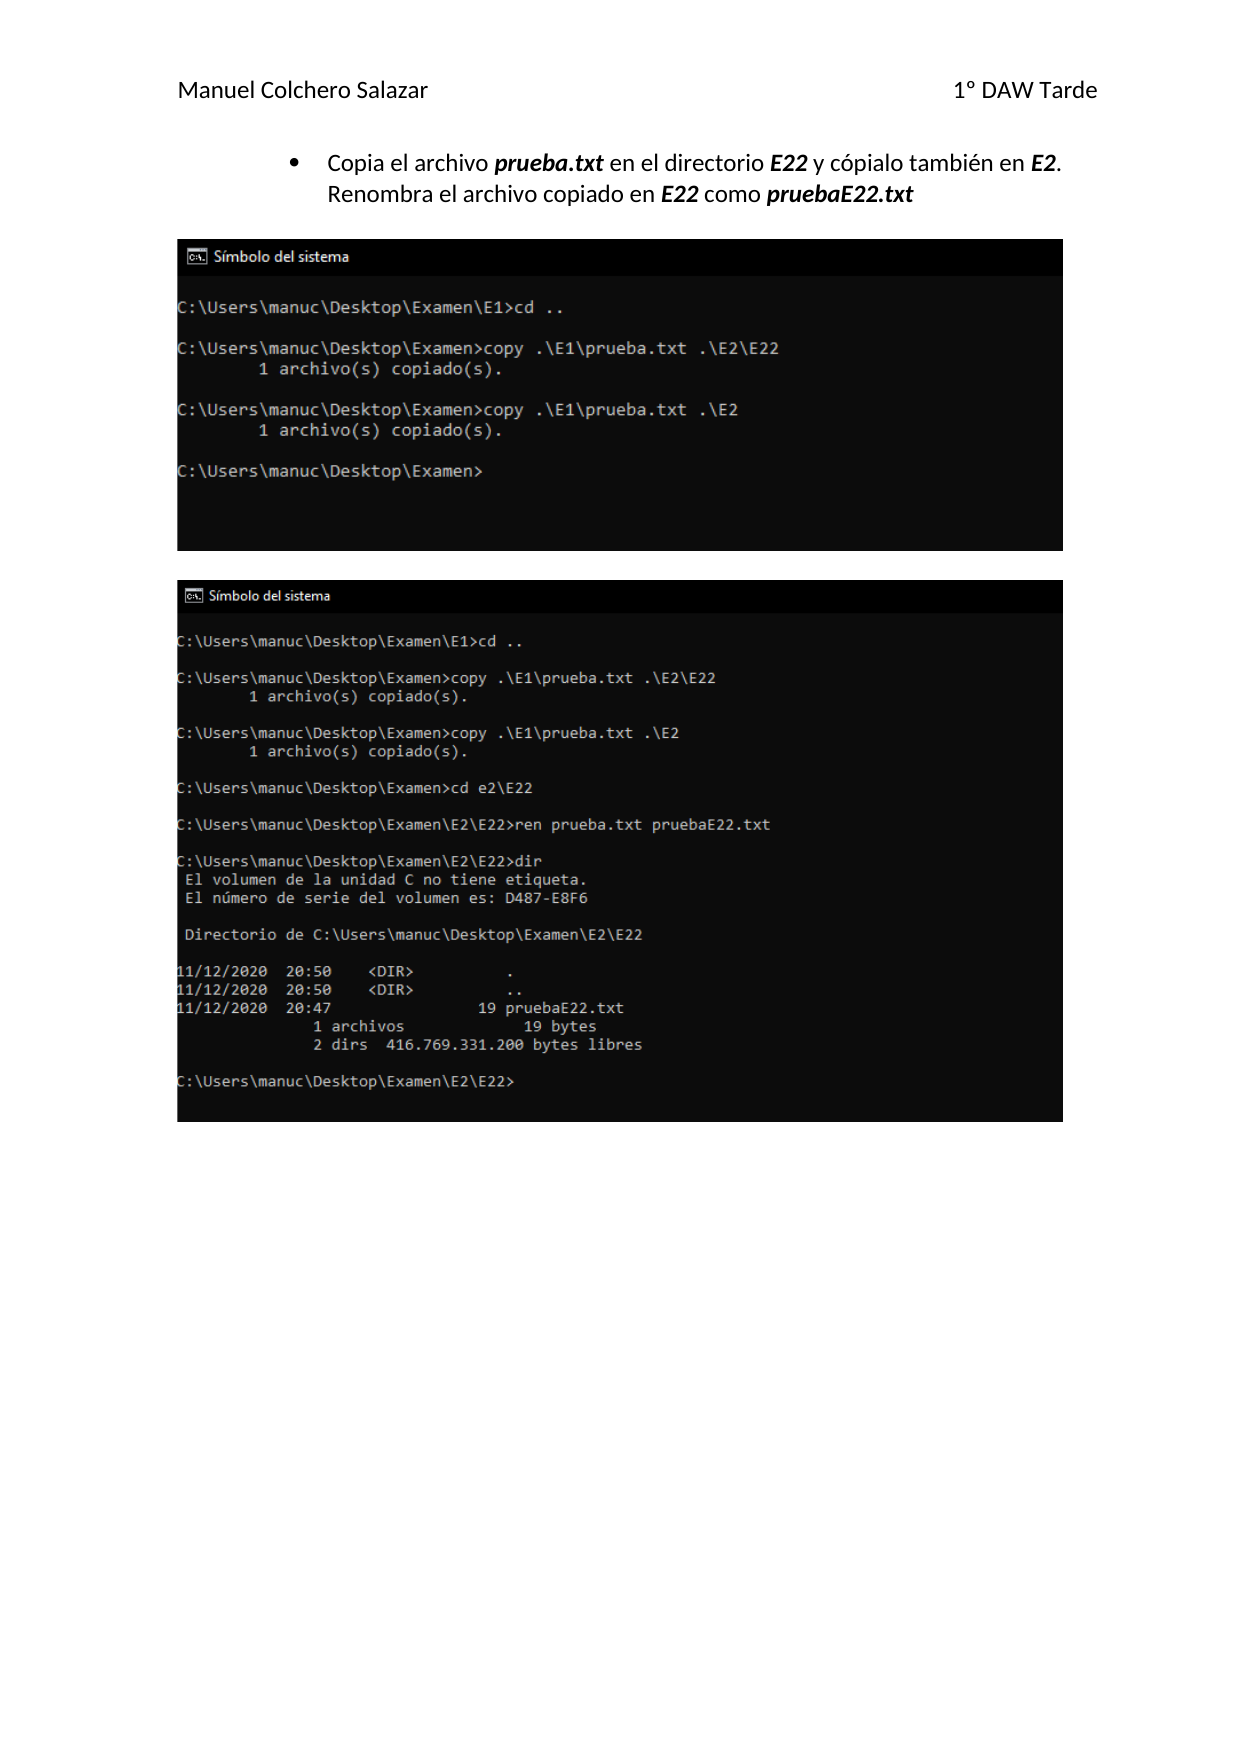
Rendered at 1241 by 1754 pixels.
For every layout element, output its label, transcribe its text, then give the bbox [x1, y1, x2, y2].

picture [177, 239, 1063, 551]
list Copia el archivo prueba.txt en el directorio E22 y cópialo también en E2. Renombra el archivo copiado en E22 como pruebaE22.txt [290, 148, 1063, 209]
picture [177, 580, 1063, 1122]
